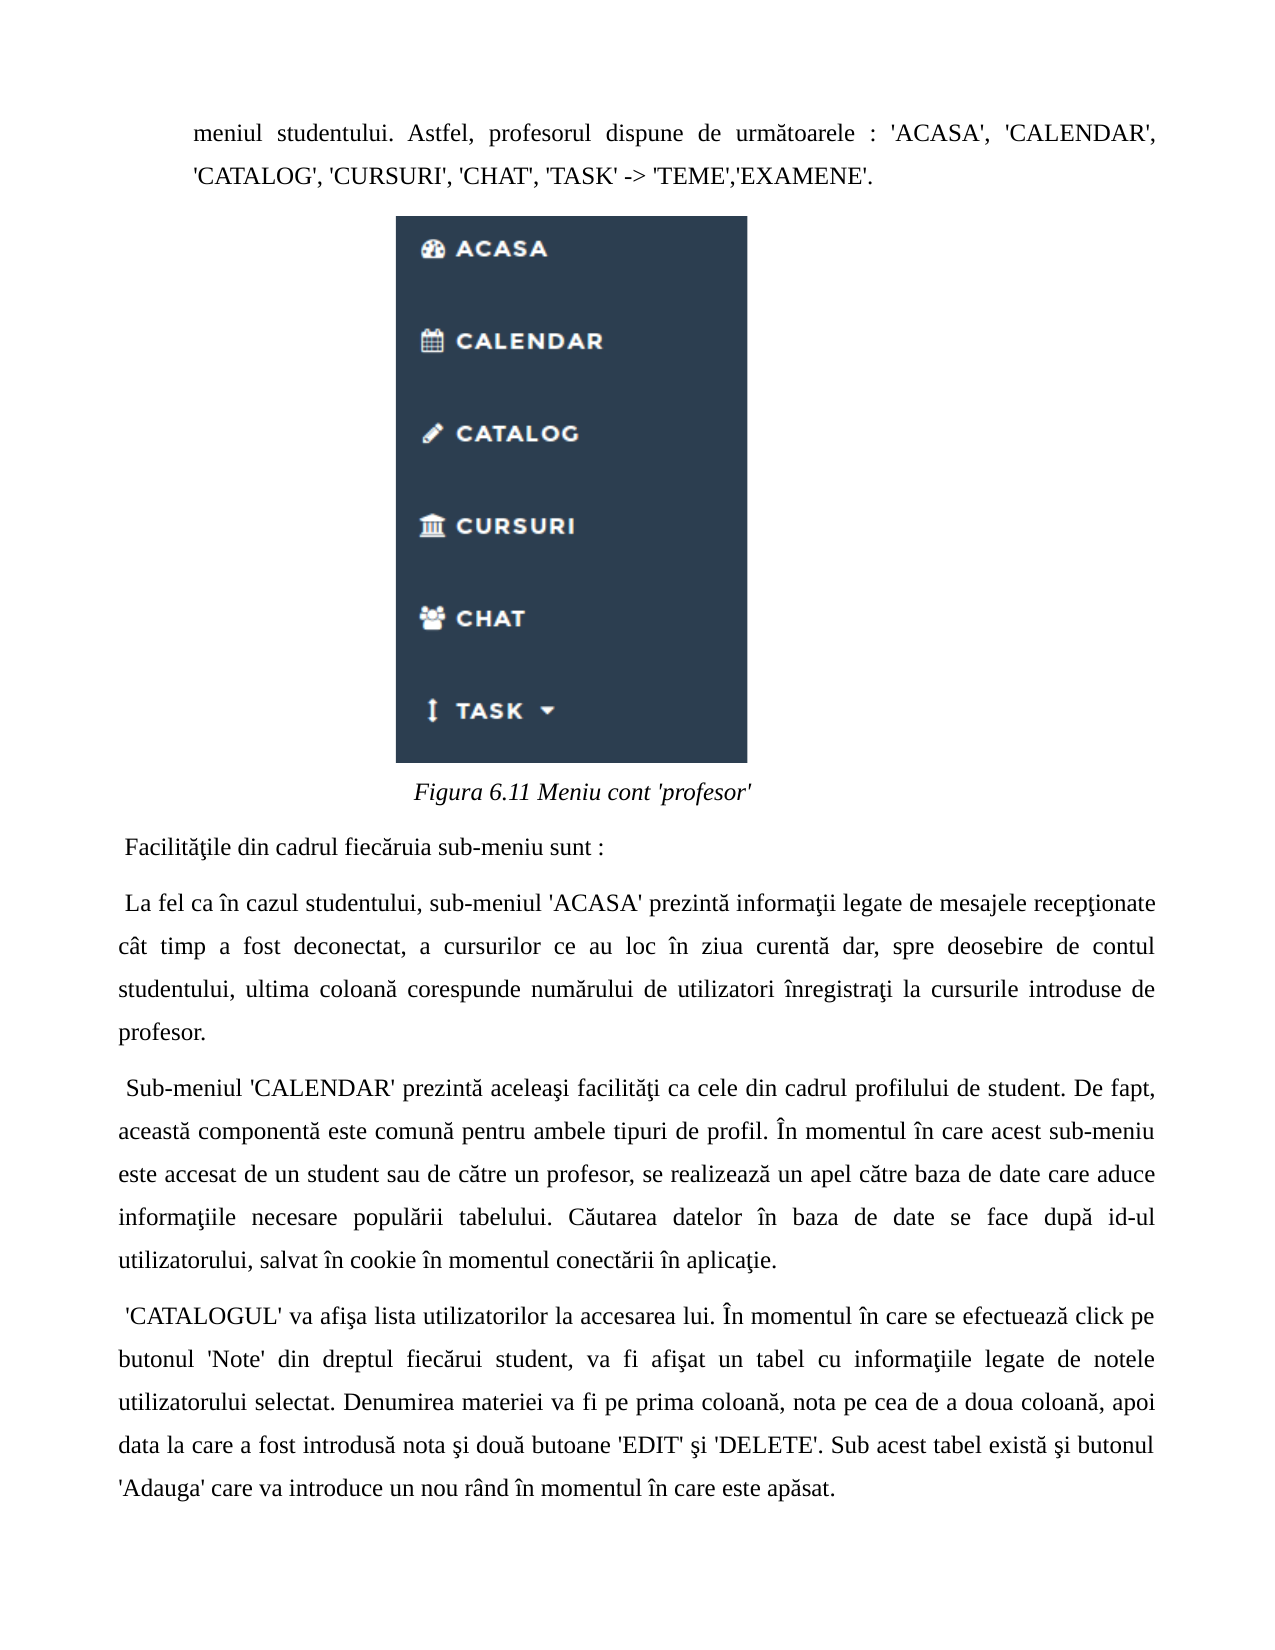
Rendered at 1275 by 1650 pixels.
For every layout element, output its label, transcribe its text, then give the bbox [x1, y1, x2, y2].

picture [395, 216, 748, 763]
list meniul studentului. Astfel, profesorul dispune de următoarele : 'ACASA', 'CALENDAR', 'CATALOG', 'CURSURI', 'CHAT', 'TASK' -> 'TEME','EXAMENE'. [156, 118, 1157, 190]
text La fel ca în cazul studentului, sub-meniul 'ACASA' prezintă informaţii legate de mesajele recepţionate cât timp a fost deconectat, a cursurilor ce au loc în ziua curentă dar, spre deosebire de contul studentului, ultima coloană corespunde numărului de utilizatori înregistraţi la cursurile introduse de profesor. [118, 888, 1157, 1046]
text Figura 6.11 Meniu cont 'profesor' [118, 217, 1157, 805]
text Facilităţile din cadrul fiecăruia sub-meniu sunt : [118, 832, 1157, 861]
text Sub-meniul 'CALENDAR' prezintă aceleaşi facilităţi ca cele din cadrul profilului de student. De fapt, această componentă este comună pentru ambele tipuri de profil. În momentul în care acest sub-meniu este accesat de un student sau de către un profesor, se realizează un apel către baza de date care aduce informaţiile necesare populării tabelului. Căutarea datelor în baza de date se face după id-ul utilizatorului, salvat în cookie în momentul conectării în aplicaţie. [118, 1073, 1157, 1274]
text 'CATALOGUL' va afişa lista utilizatorilor la accesarea lui. În momentul în care se efectuează click pe butonul 'Note' din dreptul fiecărui student, va fi afişat un tabel cu informaţiile legate de notele utilizatorului selectat. Denumirea materiei va fi pe prima coloană, nota pe cea de a doua coloană, apoi data la care a fost introdusă nota şi două butoane 'EDIT' şi 'DELETE'. Sub acest tabel există şi butonul 'Adauga' care va introduce un nou rând în momentul în care este apăsat. [118, 1301, 1157, 1502]
